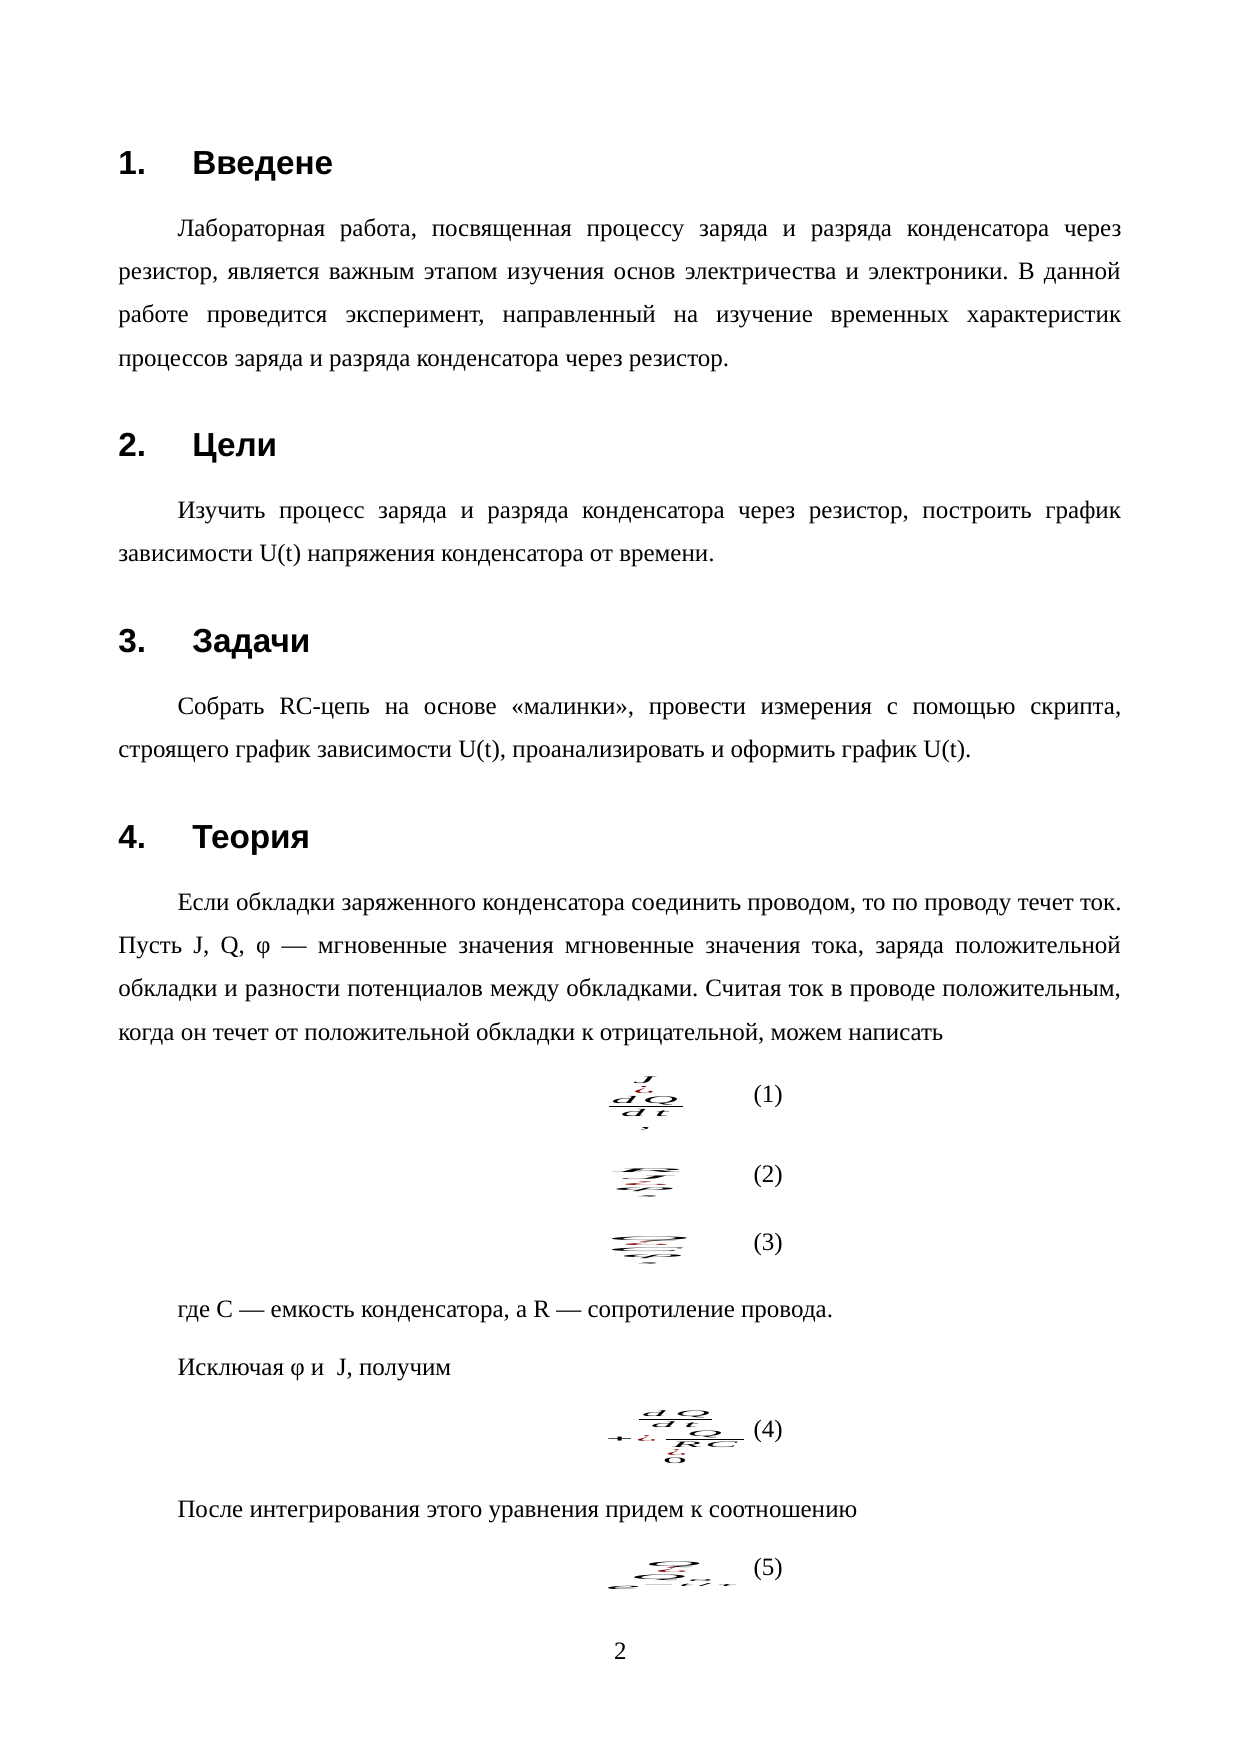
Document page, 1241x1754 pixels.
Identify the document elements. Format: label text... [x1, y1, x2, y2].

text Собрать RC-цепь на основе «малинки», провести измерения с помощью скрипта, строящего график зависимости U(t), проанализировать и оформить график U(t). [118, 691, 1122, 763]
text где С — емкость конденсатора, а R — сопротиление провода. [118, 1294, 1122, 1323]
text После интегрирования этого уравнения придем к соотношению [118, 1494, 1122, 1523]
subtitle Задачи [118, 621, 1093, 660]
text (3) [118, 1227, 1122, 1265]
text (2) [118, 1159, 1122, 1198]
text Изучить процесс заряда и разряда конденсатора через резистор, построить график зависимости U(t) напряжения конденсатора от времени. [118, 495, 1122, 567]
subtitle Введене [118, 143, 1093, 182]
subtitle Теория [118, 817, 1093, 856]
text (5) [118, 1552, 1122, 1591]
text Исключая φ и J, получим [118, 1352, 1122, 1380]
subtitle Цели [118, 425, 1093, 464]
text (4) [118, 1409, 1122, 1466]
text (1) [118, 1074, 1122, 1131]
text Лабораторная работа, посвященная процессу заряда и разряда конденсатора через резистор, является важным этапом изучения основ электричества и электроники. В данной работе проведится эксперимент, направленный на изучение временных характеристик процессов заряда и разряда конденсатора через резистор. [118, 213, 1122, 371]
text Если обкладки заряженного конденсатора соединить проводом, то по проводу течет ток. Пусть J, Q, φ — мгновенные значения мгновенные значения тока, заряда положительной обкладки и разности потенциалов между обкладками. Считая ток в проводе положительным, когда он течет от положительной обкладки к отрицательной, можем написать [118, 887, 1122, 1045]
